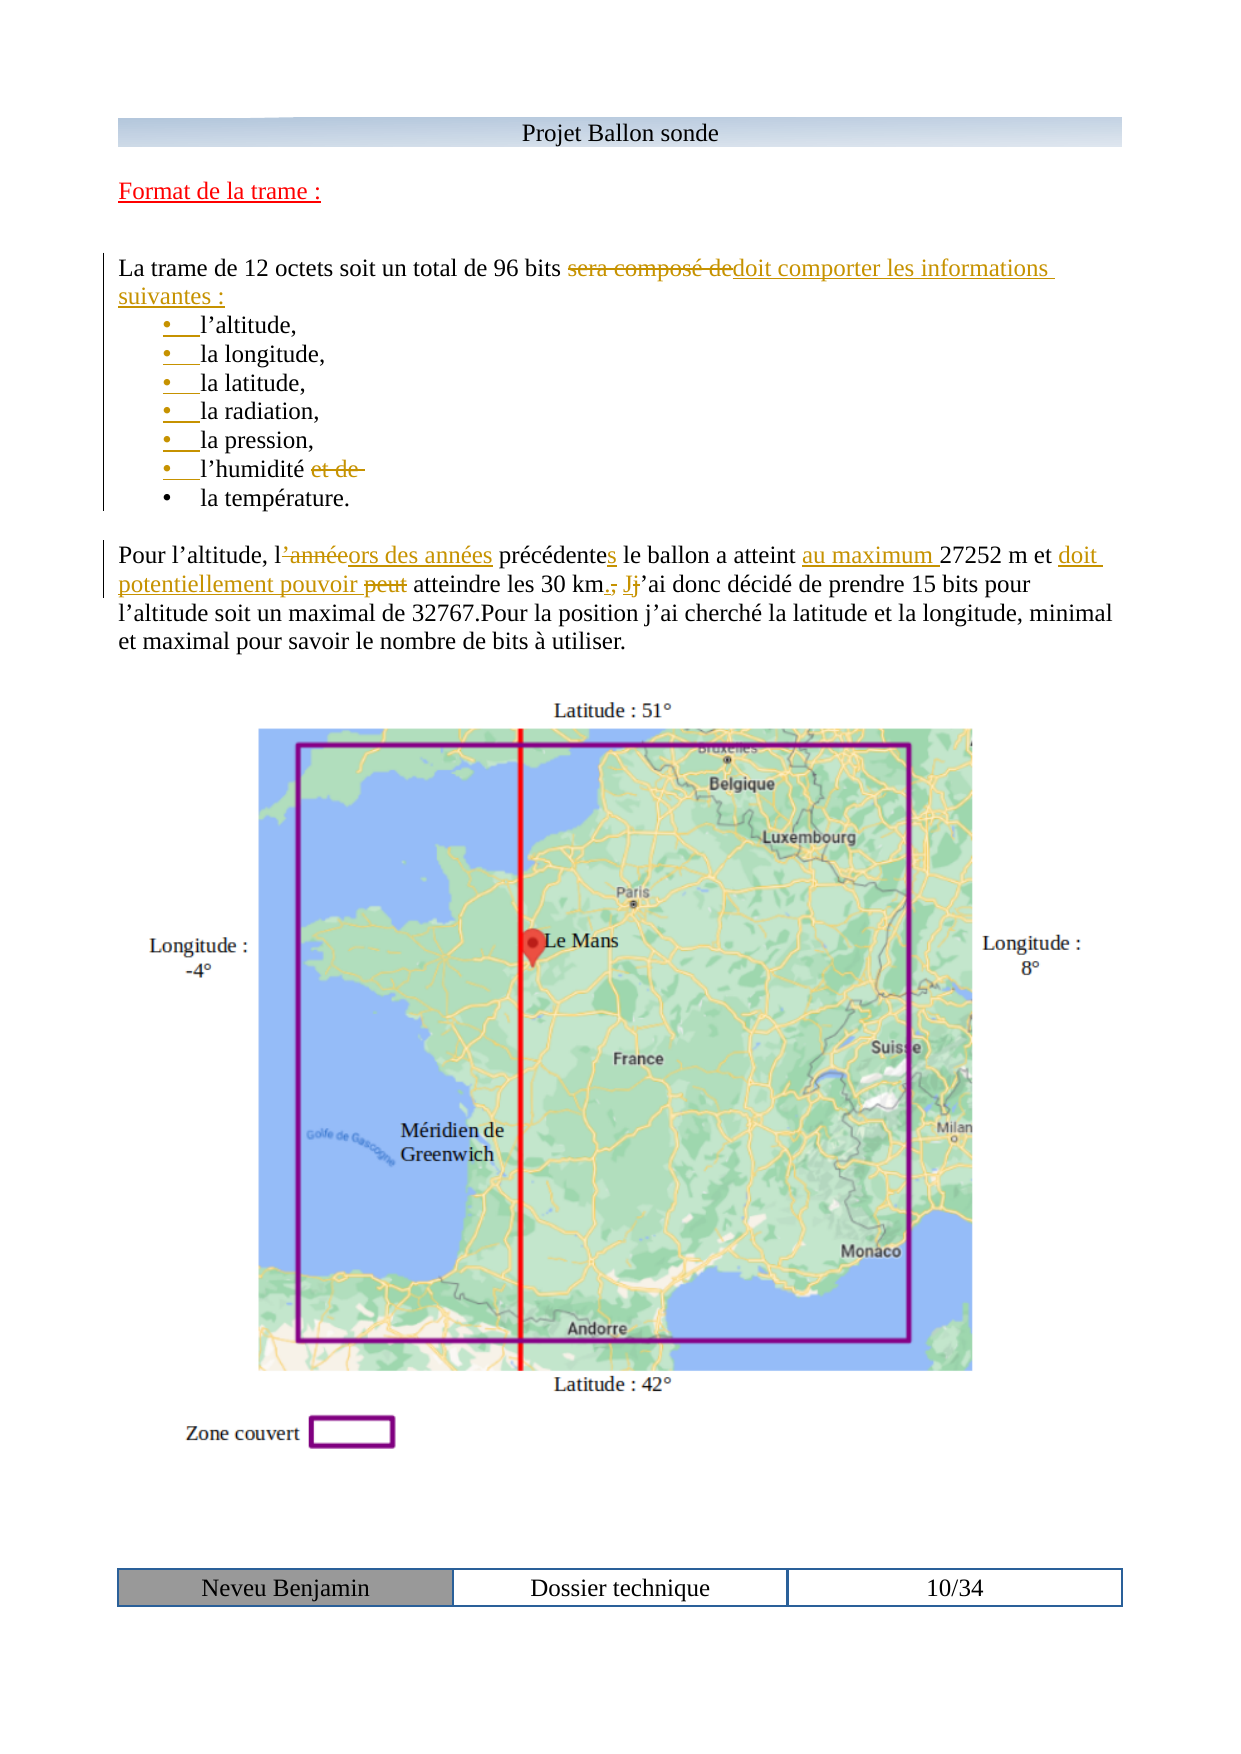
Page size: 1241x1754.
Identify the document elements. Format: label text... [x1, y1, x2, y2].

list la latitude, [163, 368, 1122, 396]
text La trame de 12 octets soit un total de 96 bits doit comporter les informations suivantes : [118, 253, 1122, 310]
text Pour l’altitude, lors des années précédentes le ballon a atteint au maximum 27252 m et doit potentiellement pouvoir atteindre les 30 km. J’ai donc décidé de prendre 15 bits pour l’altitude soit un maximal de 32767.Pour la position j’ai cherché la latitude et la longitude, minimal et maximal pour savoir le nombre de bits à utiliser. [118, 540, 1122, 655]
list l’humidité [163, 454, 1122, 483]
list la longitude, [163, 339, 1122, 368]
text Format de la trame : [118, 176, 1122, 205]
picture [133, 686, 1093, 1459]
list la température. [163, 483, 1122, 511]
list la radiation, [163, 396, 1122, 425]
list l’altitude, [163, 310, 1122, 339]
list la pression, [163, 425, 1122, 454]
